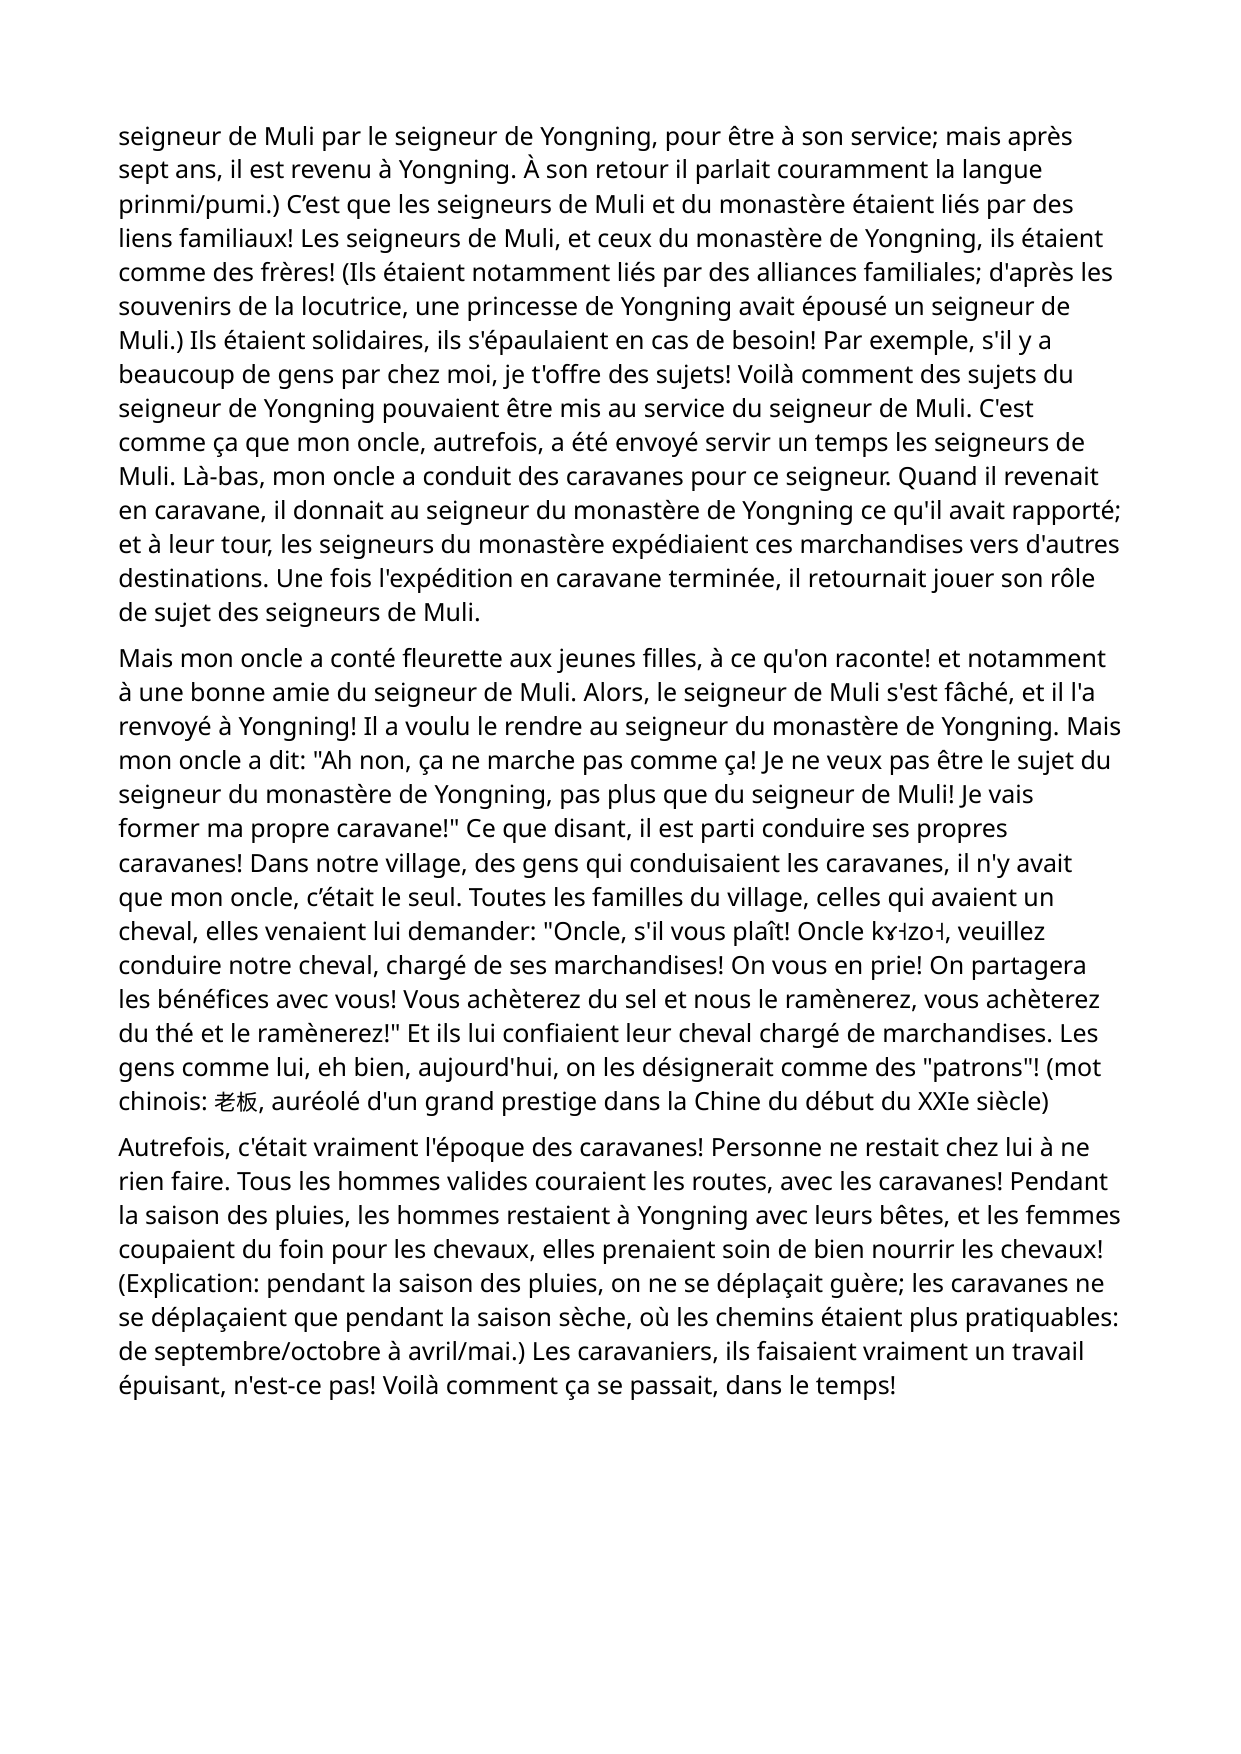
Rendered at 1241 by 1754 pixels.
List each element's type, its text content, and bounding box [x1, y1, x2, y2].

text seigneur de Muli par le seigneur de Yongning, pour être à son service; mais après sept ans, il est revenu à Yongning. À son retour il parlait couramment la langue prinmi/pumi.) C’est que les seigneurs de Muli et du monastère étaient liés par des liens familiaux! Les seigneurs de Muli, et ceux du monastère de Yongning, ils étaient comme des frères! (Ils étaient notamment liés par des alliances familiales; d'après les souvenirs de la locutrice, une princesse de Yongning avait épousé un seigneur de Muli.) Ils étaient solidaires, ils s'épaulaient en cas de besoin! Par exemple, s'il y a beaucoup de gens par chez moi, je t'offre des sujets! Voilà comment des sujets du seigneur de Yongning pouvaient être mis au service du seigneur de Muli. C'est comme ça que mon oncle, autrefois, a été envoyé servir un temps les seigneurs de Muli. Là-bas, mon oncle a conduit des caravanes pour ce seigneur. Quand il revenait en caravane, il donnait au seigneur du monastère de Yongning ce qu'il avait rapporté; et à leur tour, les seigneurs du monastère expédiaient ces marchandises vers d'autres destinations. Une fois l'expédition en caravane terminée, il retournait jouer son rôle de sujet des seigneurs de Muli. [118, 118, 1122, 629]
text Mais mon oncle a conté fleurette aux jeunes filles, à ce qu'on raconte! et notamment à une bonne amie du seigneur de Muli. Alors, le seigneur de Muli s'est fâché, et il l'a renvoyé à Yongning! Il a voulu le rendre au seigneur du monastère de Yongning. Mais mon oncle a dit: "Ah non, ça ne marche pas comme ça! Je ne veux pas être le sujet du seigneur du monastère de Yongning, pas plus que du seigneur de Muli! Je vais former ma propre caravane!" Ce que disant, il est parti conduire ses propres caravanes! Dans notre village, des gens qui conduisaient les caravanes, il n'y avait que mon oncle, c’était le seul. Toutes les familles du village, celles qui avaient un cheval, elles venaient lui demander: "Oncle, s'il vous plaît! Oncle kɤ˧zo˧, veuillez conduire notre cheval, chargé de ses marchandises! On vous en prie! On partagera les bénéfices avec vous! Vous achèterez du sel et nous le ramènerez, vous achèterez du thé et le ramènerez!" Et ils lui confiaient leur cheval chargé de marchandises. Les gens comme lui, eh bien, aujourd'hui, on les désignerait comme des "patrons"! (mot chinois: 老板, auréolé d'un grand prestige dans la Chine du début du XXIe siècle) [118, 641, 1122, 1118]
text Autrefois, c'était vraiment l'époque des caravanes! Personne ne restait chez lui à ne rien faire. Tous les hommes valides couraient les routes, avec les caravanes! Pendant la saison des pluies, les hommes restaient à Yongning avec leurs bêtes, et les femmes coupaient du foin pour les chevaux, elles prenaient soin de bien nourrir les chevaux! (Explication: pendant la saison des pluies, on ne se déplaçait guère; les caravanes ne se déplaçaient que pendant la saison sèche, où les chemins étaient plus pratiquables: de septembre/octobre à avril/mai.) Les caravaniers, ils faisaient vraiment un travail épuisant, n'est-ce pas! Voilà comment ça se passait, dans le temps! [118, 1129, 1122, 1402]
